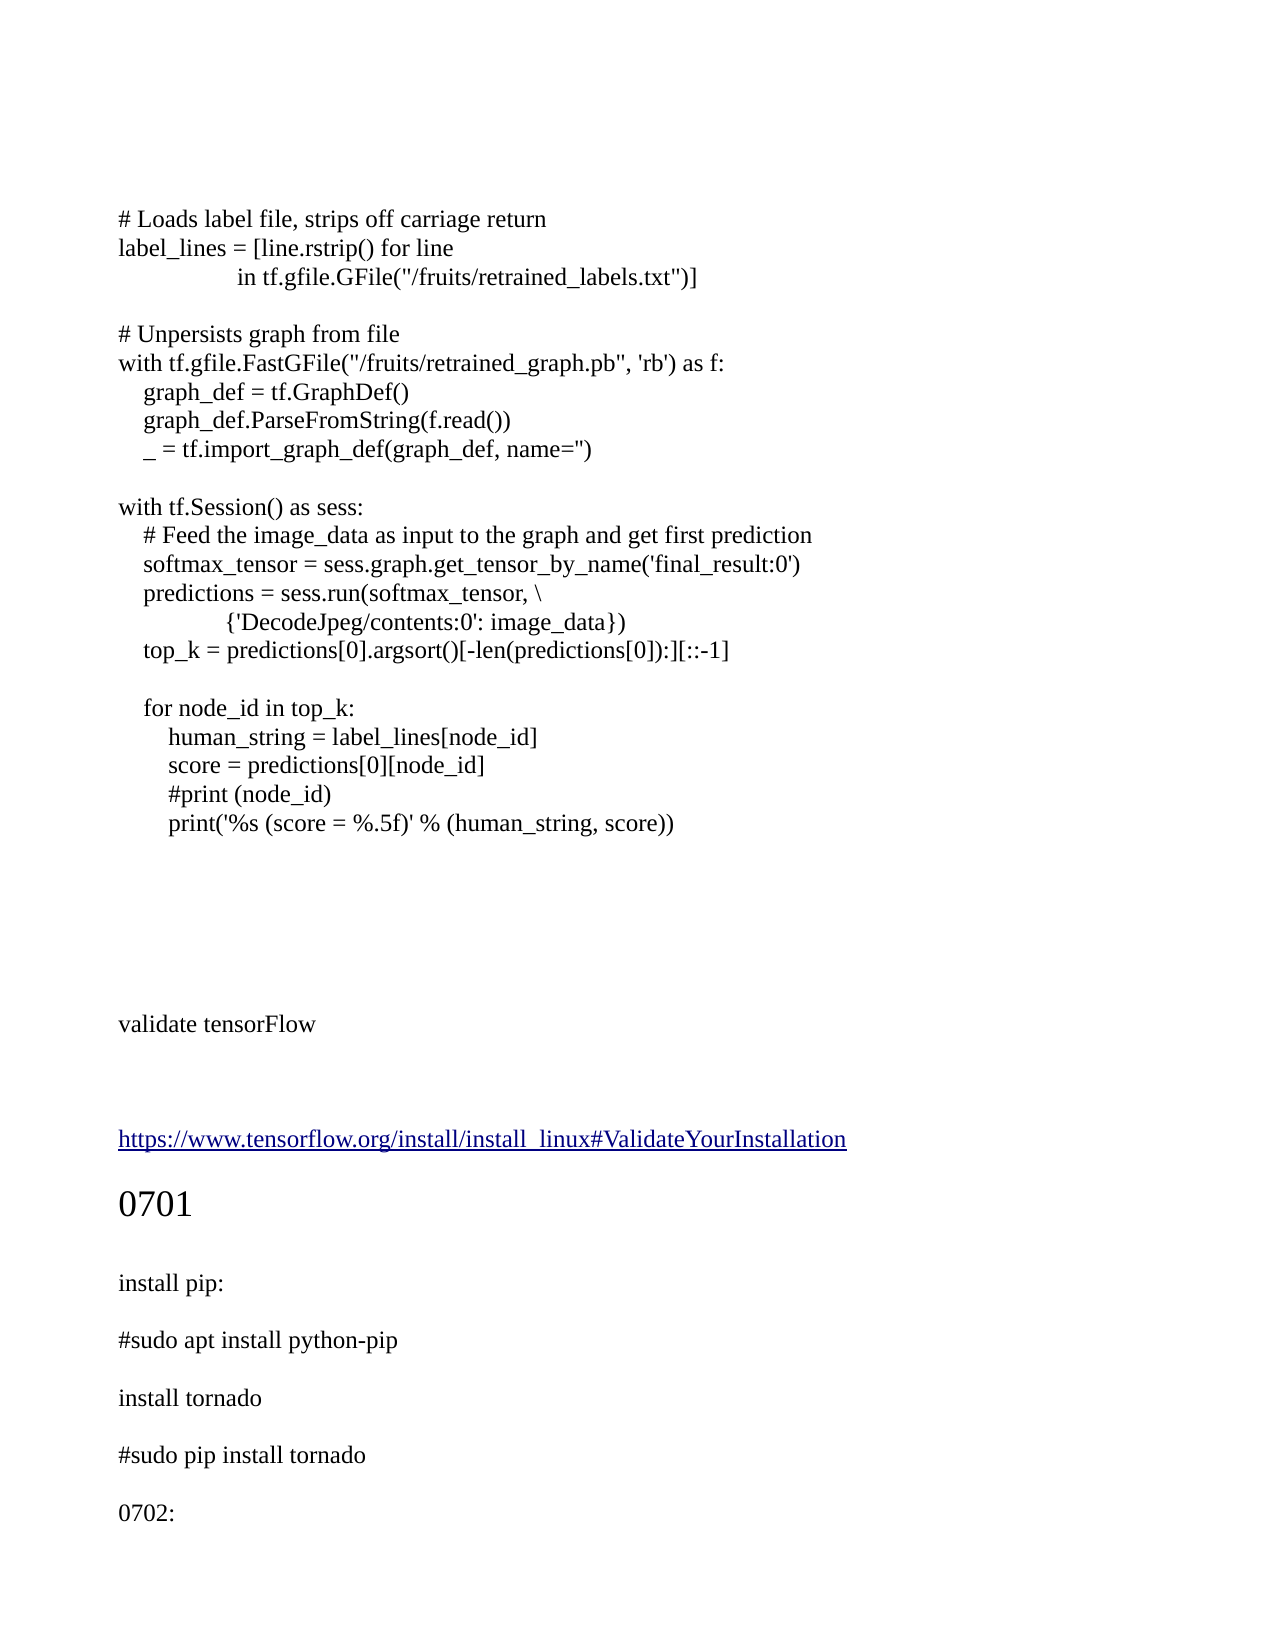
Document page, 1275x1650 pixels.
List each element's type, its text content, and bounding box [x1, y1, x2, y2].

text install pip: [118, 1268, 1157, 1297]
text predictions = sess.run(softmax_tensor, \ [118, 578, 1157, 607]
text # Feed the image_data as input to the graph and get first prediction [118, 521, 1157, 549]
text install tornado [118, 1383, 1157, 1412]
text 0701 [118, 1182, 1157, 1225]
text # Unpersists graph from file [118, 319, 1157, 348]
text in tf.gfile.GFile("/fruits/retrained_labels.txt")] [118, 262, 1157, 291]
text _ = tf.import_graph_def(graph_def, name='') [118, 434, 1157, 463]
text #sudo apt install python-pip [118, 1326, 1157, 1354]
text print('%s (score = %.5f)' % (human_string, score)) [118, 808, 1157, 837]
text score = predictions[0][node_id] [118, 751, 1157, 779]
text #print (node_id) [118, 779, 1157, 808]
text top_k = predictions[0].argsort()[-len(predictions[0]):][::-1] [118, 636, 1157, 664]
text with tf.gfile.FastGFile("/fruits/retrained_graph.pb", 'rb') as f: [118, 348, 1157, 377]
text {'DecodeJpeg/contents:0': image_data}) [118, 607, 1157, 636]
text human_string = label_lines[node_id] [118, 722, 1157, 751]
text #sudo pip install tornado [118, 1441, 1157, 1469]
text graph_def = tf.GraphDef() [118, 377, 1157, 406]
text # Loads label file, strips off carriage return [118, 204, 1157, 233]
text validate tensorFlow [118, 1009, 1157, 1038]
text 0702: [118, 1498, 1157, 1527]
text label_lines = [line.rstrip() for line [118, 233, 1157, 262]
text for node_id in top_k: [118, 693, 1157, 722]
text graph_def.ParseFromString(f.read()) [118, 406, 1157, 434]
text softmax_tensor = sess.graph.get_tensor_by_name('final_result:0') [118, 549, 1157, 578]
text https://www.tensorflow.org/install/install_linux#ValidateYourInstallation [118, 1124, 1157, 1153]
text with tf.Session() as sess: [118, 492, 1157, 521]
